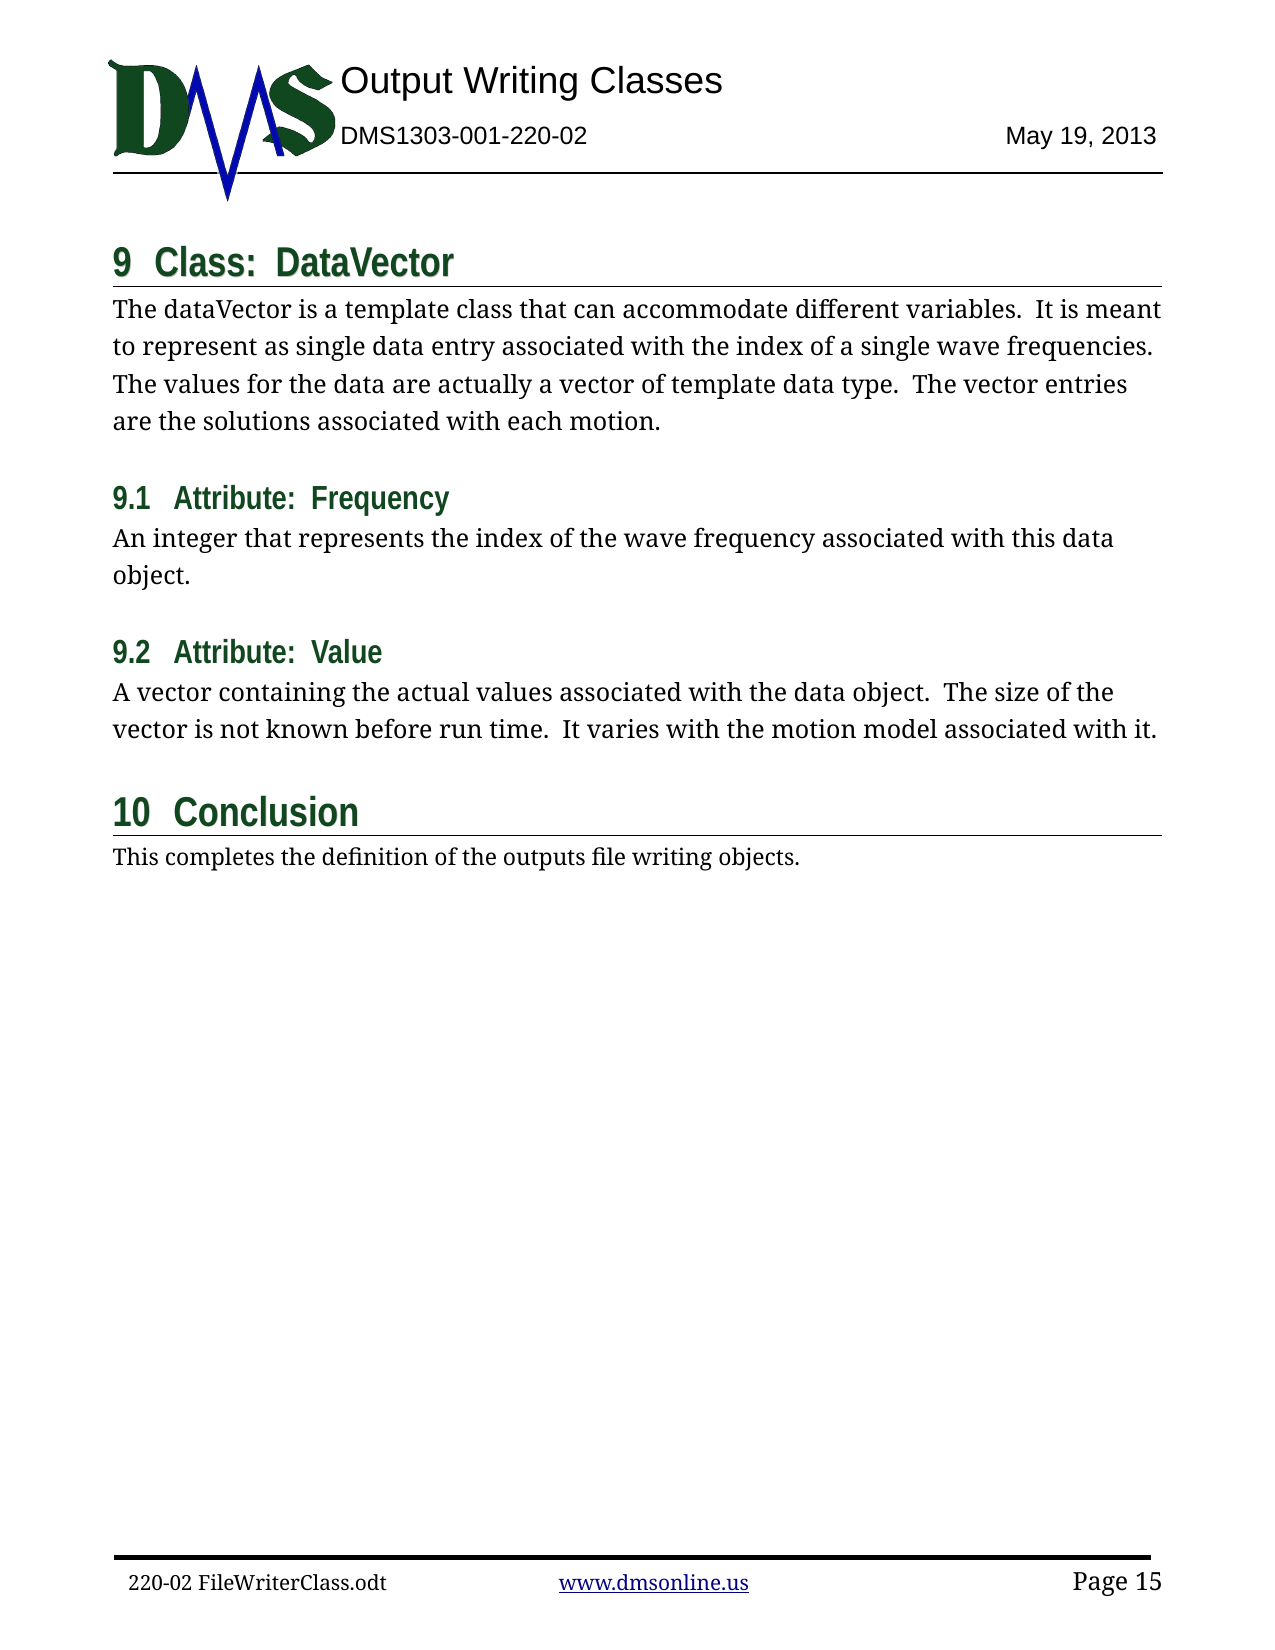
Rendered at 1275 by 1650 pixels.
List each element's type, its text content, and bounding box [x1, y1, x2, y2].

subtitle Attribute: Frequency [112, 478, 1162, 517]
text An integer that represents the index of the wave frequency associated with this data object. [112, 521, 1162, 592]
picture [105, 56, 338, 204]
subtitle Attribute: Value [112, 633, 1162, 671]
subtitle Class: dataVector [112, 238, 1162, 287]
text A vector containing the actual values associated with the data object. The size of the vector is not known before run time. It varies with the motion model associated with it. [112, 675, 1162, 746]
text This completes the definition of the outputs file writing objects. [112, 841, 1162, 872]
text The dataVector is a template class that can accommodate different variables. It is meant to represent as single data entry associated with the index of a single wave frequencies. The values for the data are actually a vector of template data type. The vector entries are the solutions associated with each motion. [112, 291, 1162, 438]
subtitle Conclusion [112, 787, 1162, 836]
